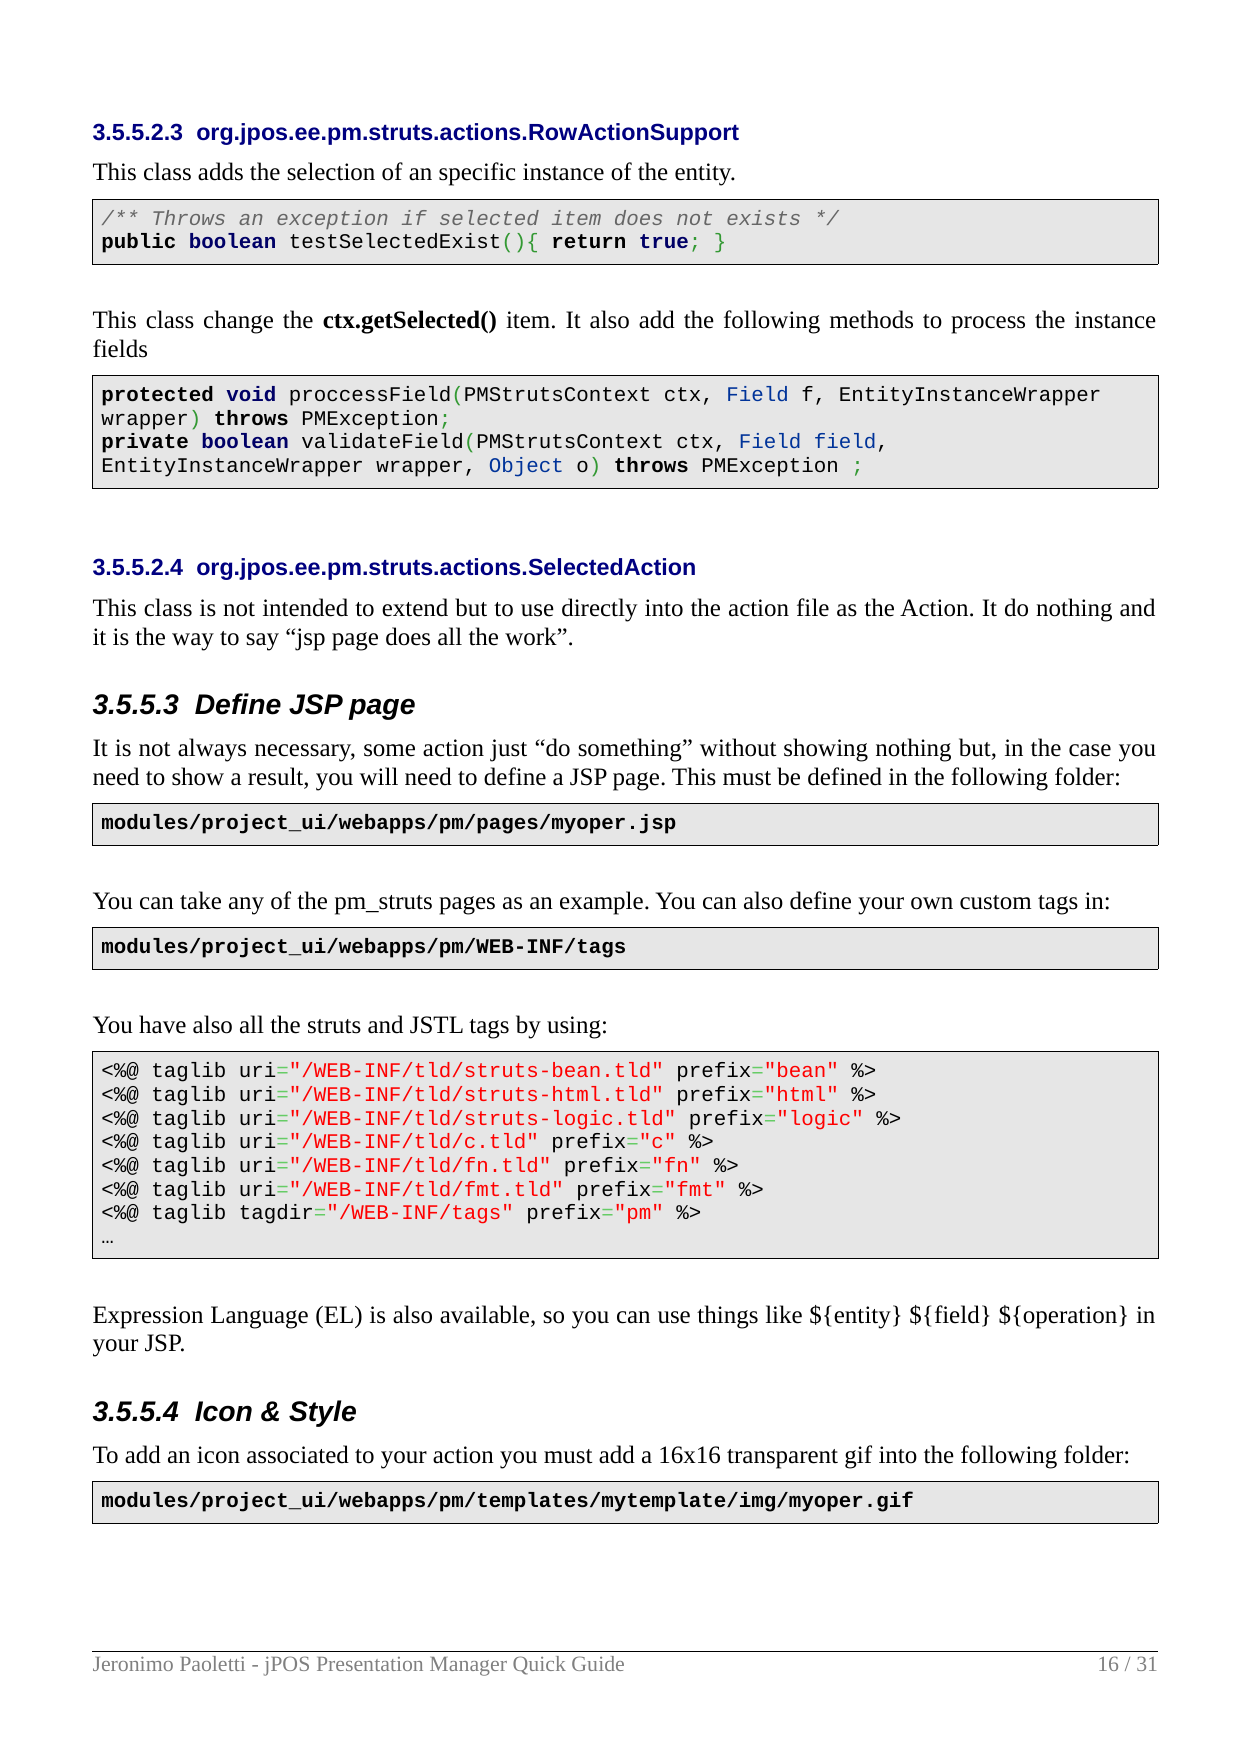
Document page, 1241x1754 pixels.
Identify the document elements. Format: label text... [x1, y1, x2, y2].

text Expression Language (EL) is also available, so you can use things like ${entity} ${field} ${operation} in your JSP. [92, 1300, 1158, 1357]
subtitle org.jpos.ee.pm.struts.actions.SelectedAction [92, 554, 1158, 581]
subtitle Define JSP page [92, 688, 1158, 721]
text <%@ taglib uri="/WEB-INF/tld/struts-logic.tld" prefix="logic" %> [93, 1099, 1158, 1122]
text modules/project_ui/webapps/pm/pages/myoper.jsp [93, 804, 1158, 845]
text <%@ taglib uri="/WEB-INF/tld/struts-bean.tld" prefix="bean" %> [93, 1052, 1158, 1075]
text This class is not intended to extend but to use directly into the action file as the Action. It do nothing and it is the way to say “jsp page does all the work”. [92, 593, 1158, 651]
text modules/project_ui/webapps/pm/templates/mytemplate/img/myoper.gif [93, 1482, 1158, 1523]
text To add an icon associated to your action you must add a 16x16 transparent gif into the following folder: [92, 1440, 1158, 1468]
text You can take any of the pm_struts pages as an example. You can also define your own custom tags in: [92, 886, 1158, 915]
text public boolean testSelectedExist(){ return true; } [93, 222, 1158, 264]
text modules/project_ui/webapps/pm/WEB-INF/tags [93, 928, 1158, 969]
text <%@ taglib uri="/WEB-INF/tld/struts-html.tld" prefix="html" %> [93, 1075, 1158, 1099]
text <%@ taglib uri="/WEB-INF/tld/c.tld" prefix="c" %> [93, 1122, 1158, 1146]
text <%@ taglib uri="/WEB-INF/tld/fn.tld" prefix="fn" %> [93, 1146, 1158, 1169]
text You have also all the struts and JSTL tags by using: [92, 1010, 1158, 1039]
text It is not always necessary, some action just “do something” without showing nothing but, in the case you need to show a result, you will need to define a JSP page. This must be defined in the following folder: [92, 733, 1158, 791]
text /** Throws an exception if selected item does not exists */ [93, 200, 1158, 222]
subtitle org.jpos.ee.pm.struts.actions.RowActionSupport [92, 118, 1158, 145]
text private boolean validateField(PMStrutsContext ctx, Field field, EntityInstanceWrapper wrapper, Object o) throws PMException ; [93, 422, 1158, 488]
text This class change the ctx.getSelected() item. It also add the following methods to process the instance fields [92, 305, 1158, 363]
text protected void proccessField(PMStrutsContext ctx, Field f, EntityInstanceWrapper wrapper) throws PMException; [93, 376, 1158, 422]
text <%@ taglib tagdir="/WEB-INF/tags" prefix="pm" %> [93, 1193, 1158, 1217]
text <%@ taglib uri="/WEB-INF/tld/fmt.tld" prefix="fmt" %> [93, 1169, 1158, 1193]
text This class adds the selection of an specific instance of the entity. [92, 157, 1158, 186]
text … [93, 1217, 1158, 1258]
subtitle Icon & Style [92, 1395, 1158, 1427]
